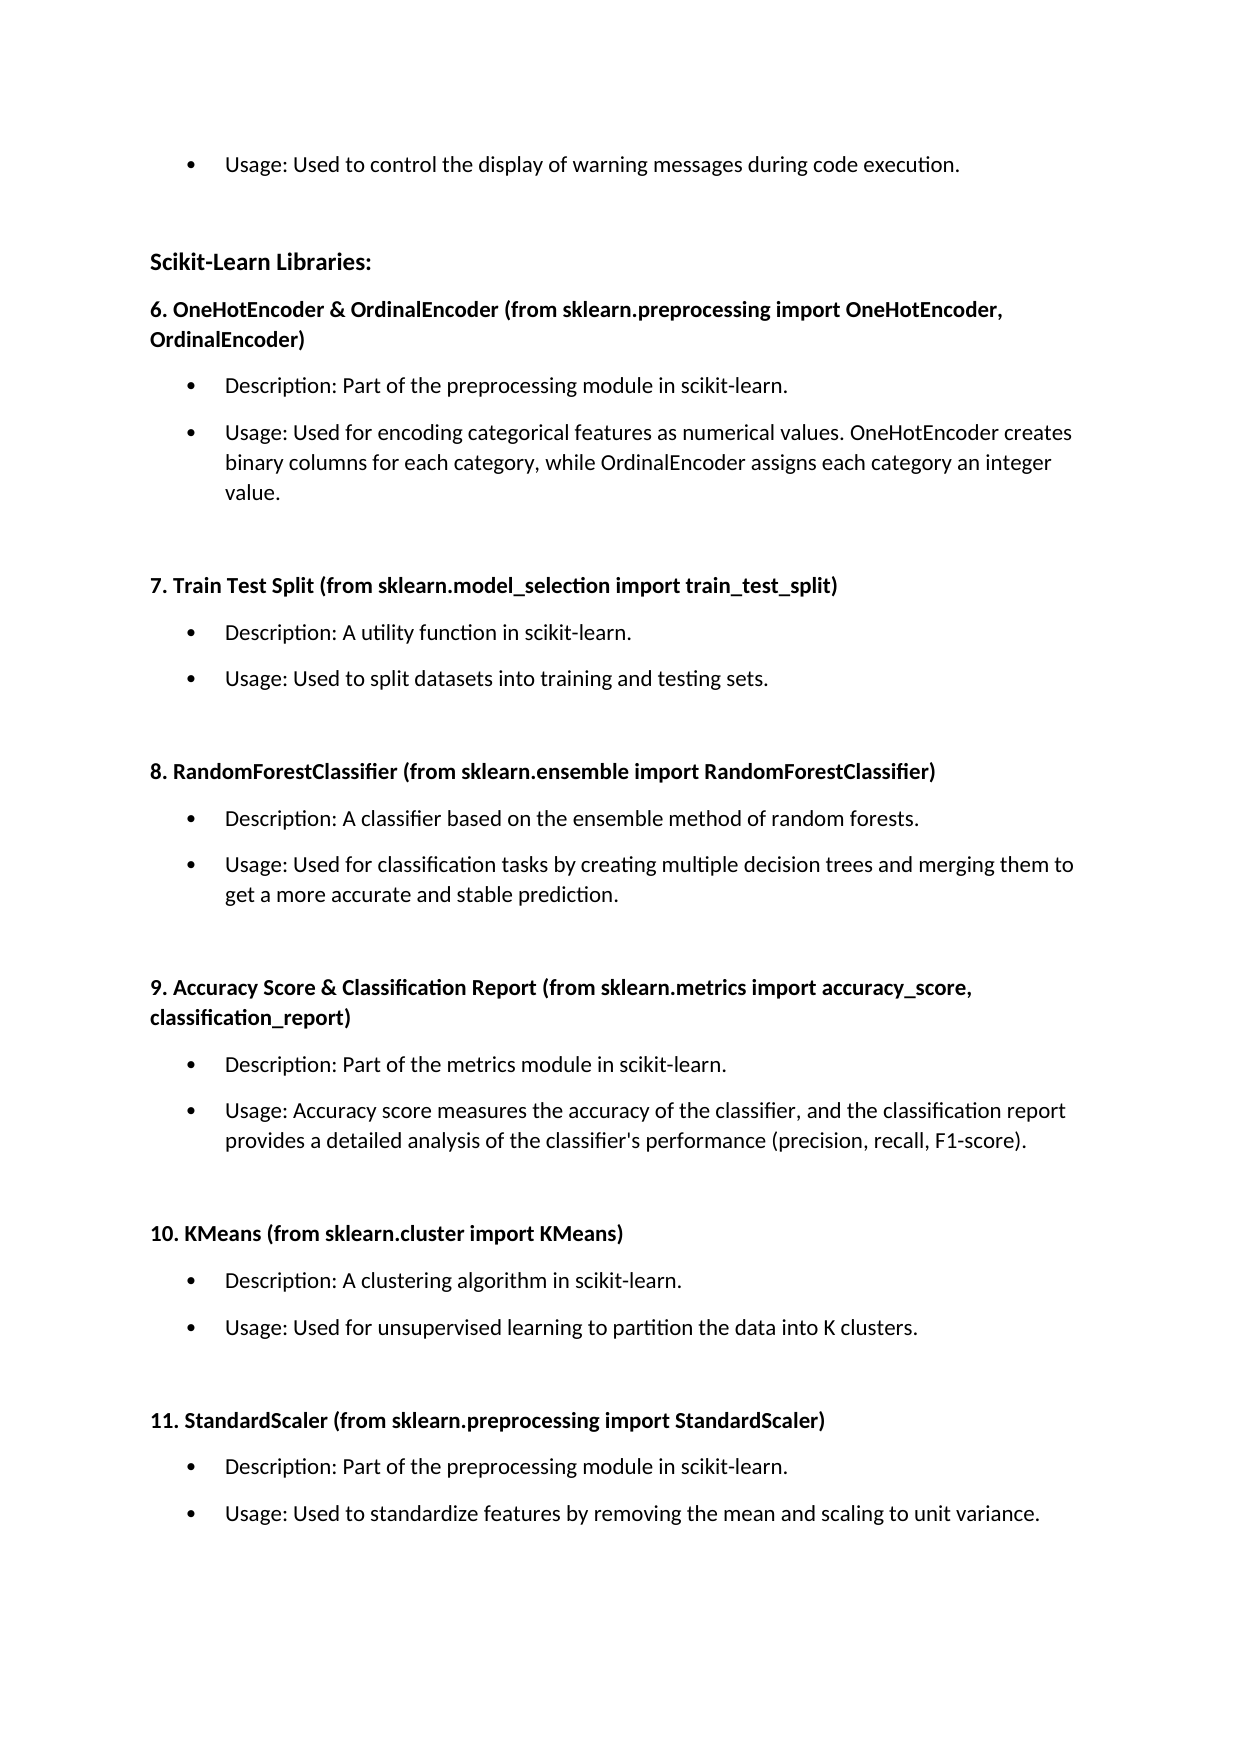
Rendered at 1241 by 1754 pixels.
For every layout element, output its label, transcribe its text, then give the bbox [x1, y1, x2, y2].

list Usage: Used for unsupervised learning to partition the data into K clusters. [187, 1313, 1090, 1341]
list Usage: Used for encoding categorical features as numerical values. OneHotEncoder creates binary columns for each category, while OrdinalEncoder assigns each category an integer value. [187, 418, 1090, 506]
list Description: Part of the metrics module in scikit-learn. [187, 1050, 1090, 1078]
text 8. RandomForestClassifier (from sklearn.ensemble import RandomForestClassifier) [150, 757, 1090, 785]
list Description: A utility function in scikit-learn. [187, 618, 1090, 646]
text 7. Train Test Split (from sklearn.model_selection import train_test_split) [150, 571, 1090, 599]
text 10. KMeans (from sklearn.cluster import KMeans) [150, 1219, 1090, 1247]
list Description: A classifier based on the ensemble method of random forests. [187, 804, 1090, 832]
text Scikit-Learn Libraries: [150, 246, 1090, 276]
list Usage: Used to control the display of warning messages during code execution. [187, 150, 1090, 178]
list Description: Part of the preprocessing module in scikit-learn. [187, 372, 1090, 399]
list Usage: Used to standardize features by removing the mean and scaling to unit variance. [187, 1499, 1090, 1527]
list Usage: Accuracy score measures the accuracy of the classifier, and the classification report provides a detailed analysis of the classifier's performance (precision, recall, F1-score). [187, 1096, 1090, 1154]
list Usage: Used to split datasets into training and testing sets. [187, 664, 1090, 692]
text 11. StandardScaler (from sklearn.preprocessing import StandardScaler) [150, 1406, 1090, 1434]
text 6. OneHotEncoder & OrdinalEncoder (from sklearn.preprocessing import OneHotEncoder, OrdinalEncoder) [150, 295, 1090, 353]
text 9. Accuracy Score & Classification Report (from sklearn.metrics import accuracy_score, classification_report) [150, 973, 1090, 1031]
list Description: A clustering algorithm in scikit-learn. [187, 1266, 1090, 1294]
list Description: Part of the preprocessing module in scikit-learn. [187, 1452, 1090, 1480]
list Usage: Used for classification tasks by creating multiple decision trees and merging them to get a more accurate and stable prediction. [187, 850, 1090, 908]
